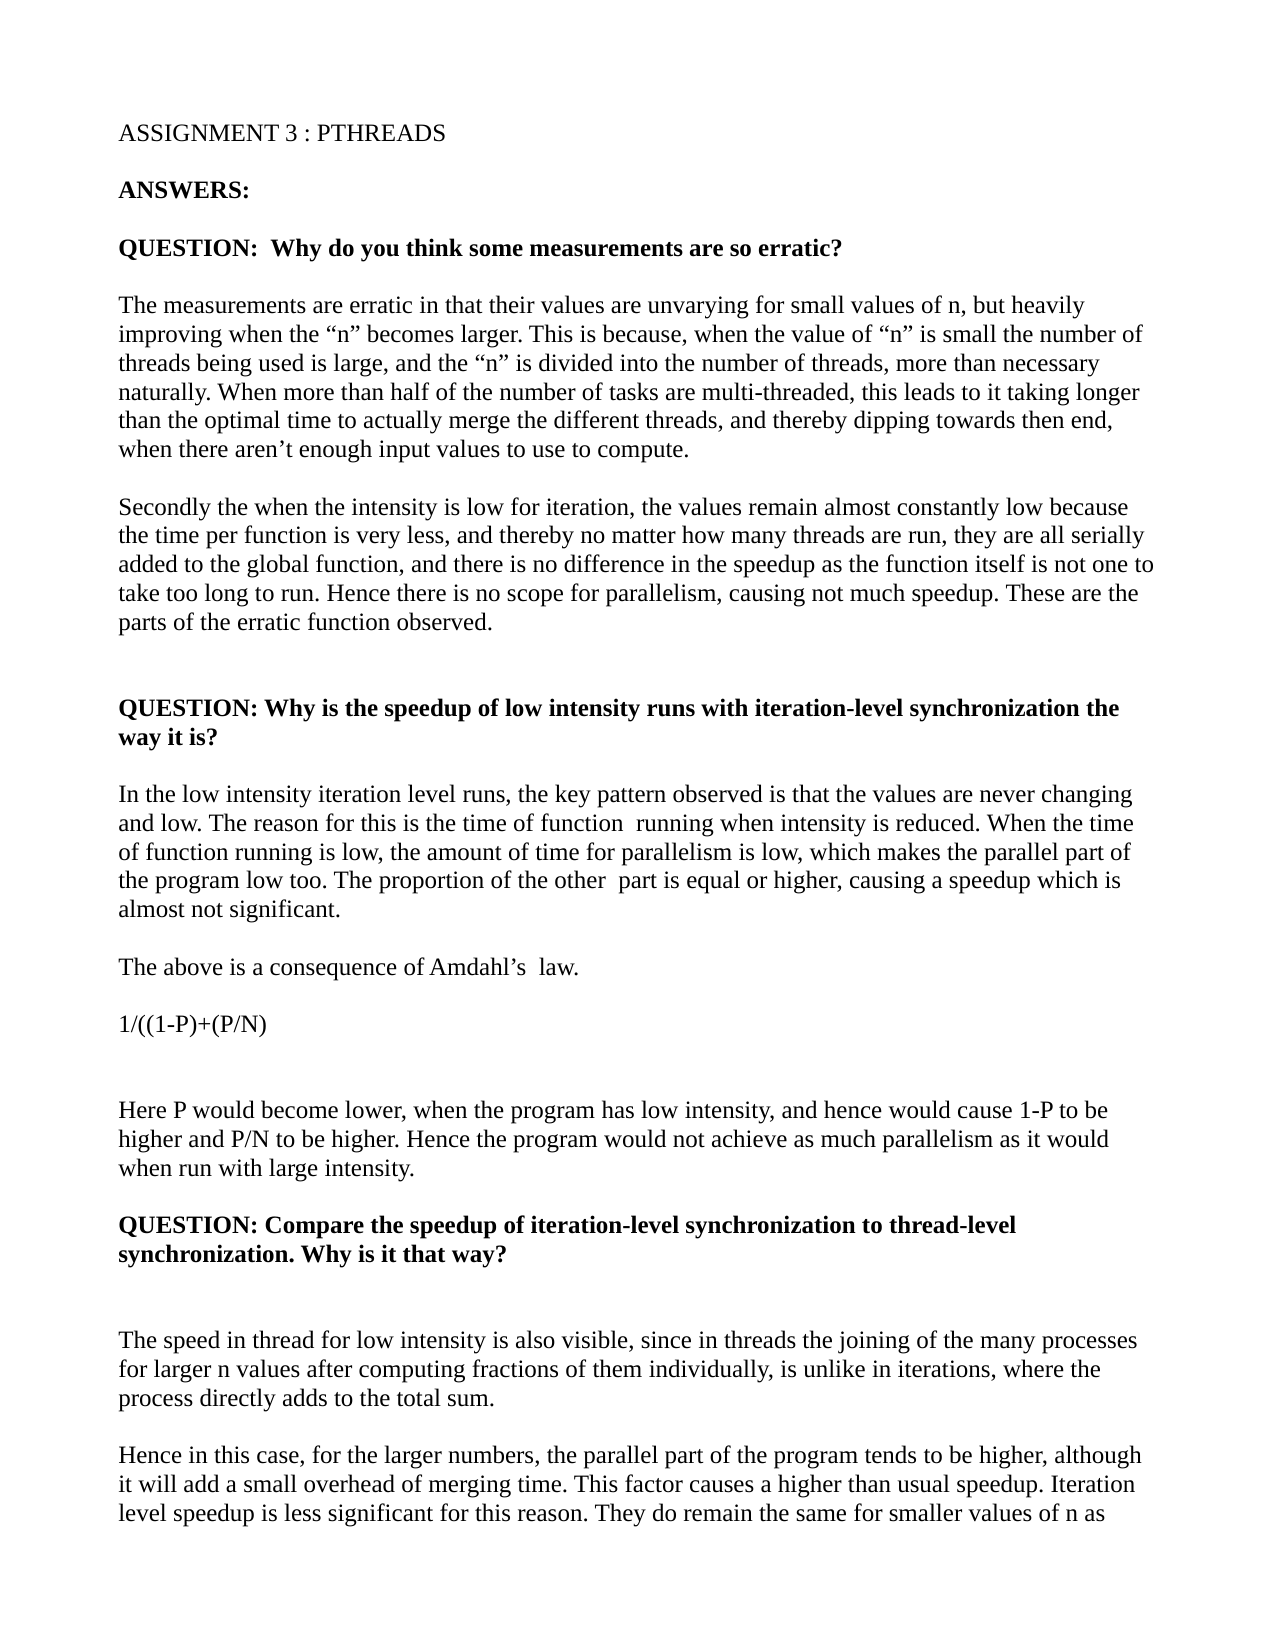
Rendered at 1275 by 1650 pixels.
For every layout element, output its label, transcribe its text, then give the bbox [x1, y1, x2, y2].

text Secondly the when the intensity is low for iteration, the values remain almost constantly low because the time per function is very less, and thereby no matter how many threads are run, they are all serially added to the global function, and there is no difference in the speedup as the function itself is not one to take too long to run. Hence there is no scope for parallelism, causing not much speedup. These are the parts of the erratic function observed. [118, 492, 1157, 636]
text Hence in this case, for the larger numbers, the parallel part of the program tends to be higher, although it will add a small overhead of merging time. This factor causes a higher than usual speedup. Iteration level speedup is less significant for this reason. They do remain the same for smaller values of n as [118, 1441, 1157, 1527]
text The above is a consequence of Amdahl’s law. [118, 952, 1157, 981]
text Here P would become lower, when the program has low intensity, and hence would cause 1-P to be higher and P/N to be higher. Hence the program would not achieve as much parallelism as it would when run with large intensity. [118, 1096, 1157, 1182]
text ANSWERS: [118, 176, 1157, 204]
text The speed in thread for low intensity is also visible, since in threads the joining of the many processes for larger n values after computing fractions of them individually, is unlike in iterations, where the process directly adds to the total sum. [118, 1326, 1157, 1412]
text The measurements are erratic in that their values are unvarying for small values of n, but heavily improving when the “n” becomes larger. This is because, when the value of “n” is small the number of threads being used is large, and the “n” is divided into the number of threads, more than necessary naturally. When more than half of the number of tasks are multi-threaded, this leads to it taking longer than the optimal time to actually merge the different threads, and thereby dipping towards then end, when there aren’t enough input values to use to compute. [118, 291, 1157, 463]
text ASSIGNMENT 3 : PTHREADS [118, 118, 1157, 147]
text 1/((1-P)+(P/N) [118, 1009, 1157, 1038]
text QUESTION: Compare the speedup of iteration-level synchronization to thread-level synchronization. Why is it that way? [118, 1211, 1157, 1268]
text In the low intensity iteration level runs, the key pattern observed is that the values are never changing and low. The reason for this is the time of function running when intensity is reduced. When the time of function running is low, the amount of time for parallelism is low, which makes the parallel part of the program low too. The proportion of the other part is equal or higher, causing a speedup which is almost not significant. [118, 779, 1157, 923]
text QUESTION: Why do you think some measurements are so erratic? [118, 233, 1157, 262]
text QUESTION: Why is the speedup of low intensity runs with iteration-level synchronization the way it is? [118, 693, 1157, 751]
